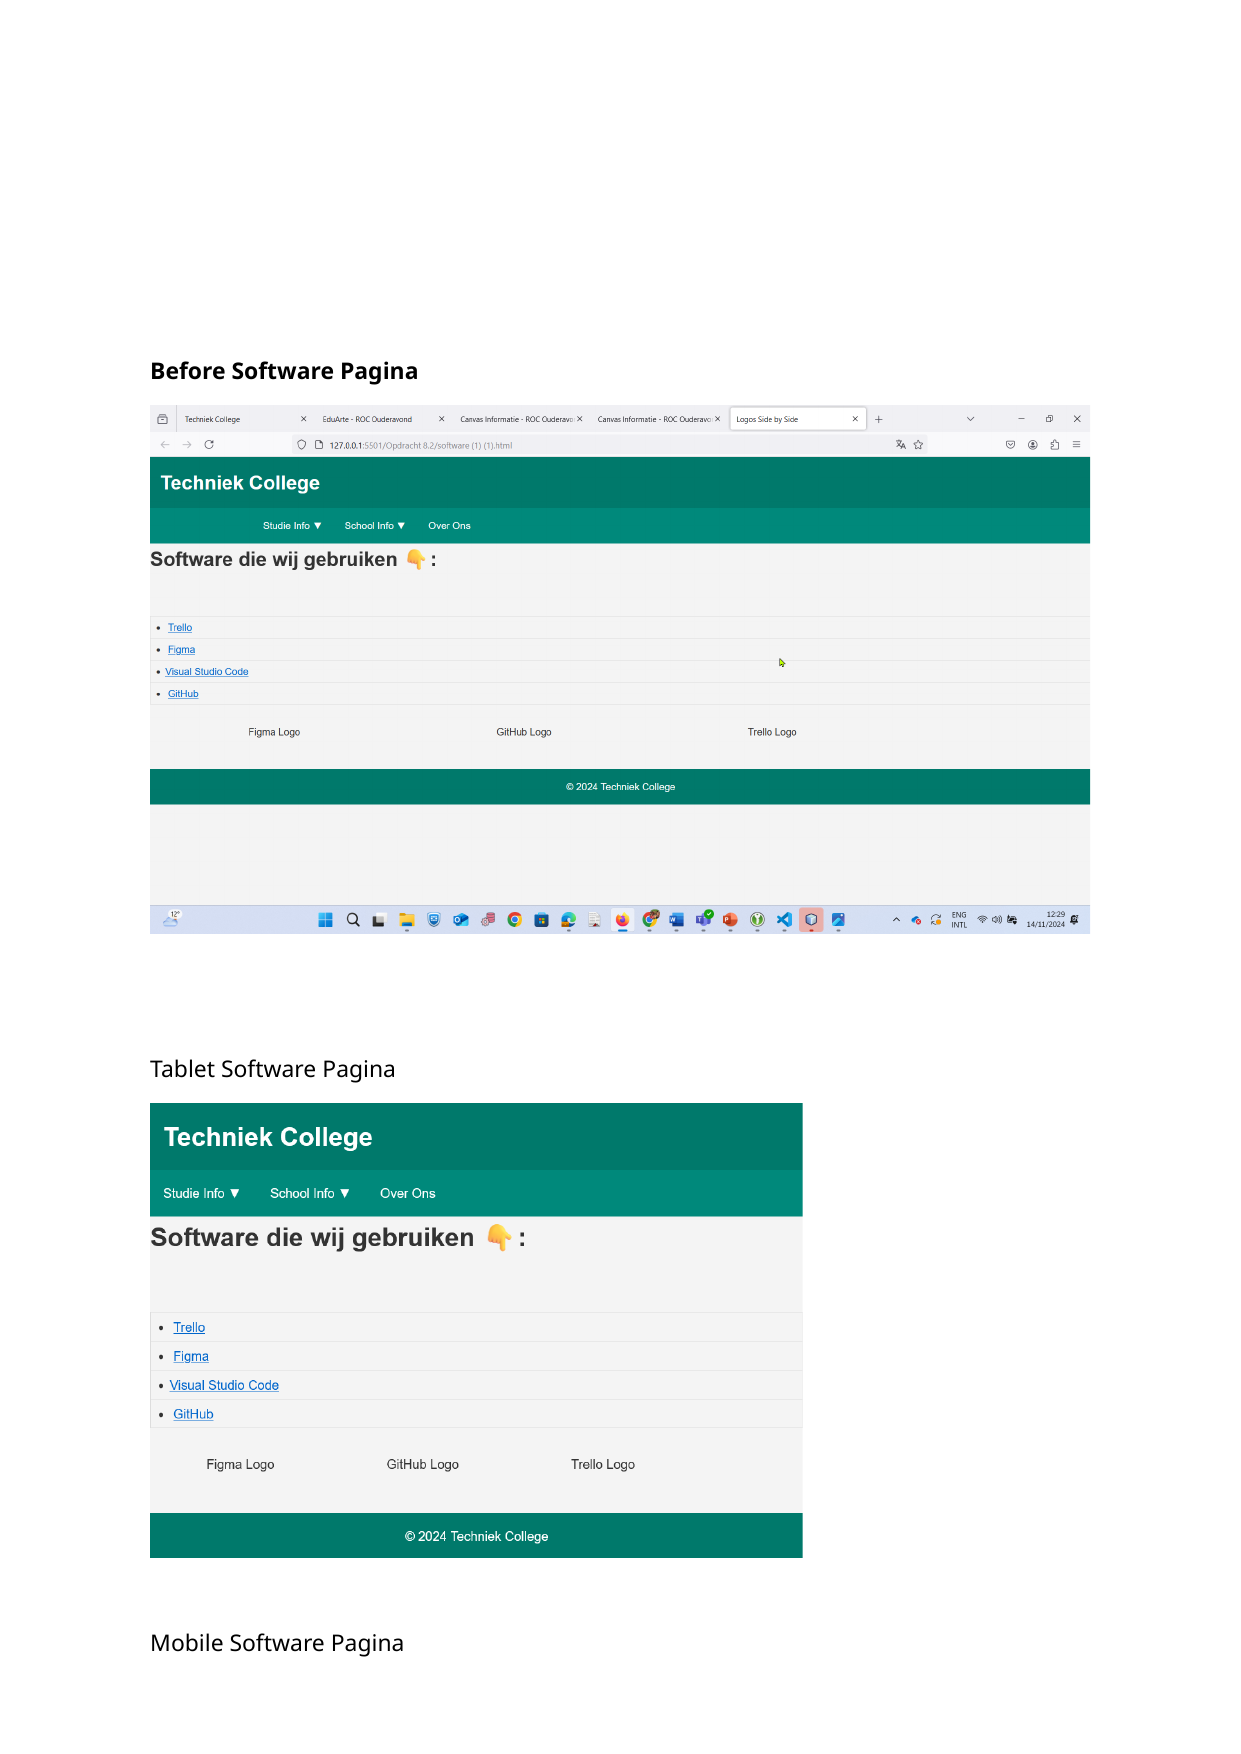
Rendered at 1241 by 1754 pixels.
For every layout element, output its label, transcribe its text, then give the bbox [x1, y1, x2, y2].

text Mobile Software Pagina [150, 1627, 1090, 1658]
text Before Software Pagina [150, 355, 1090, 386]
text Tablet Software Pagina [150, 1053, 1090, 1084]
